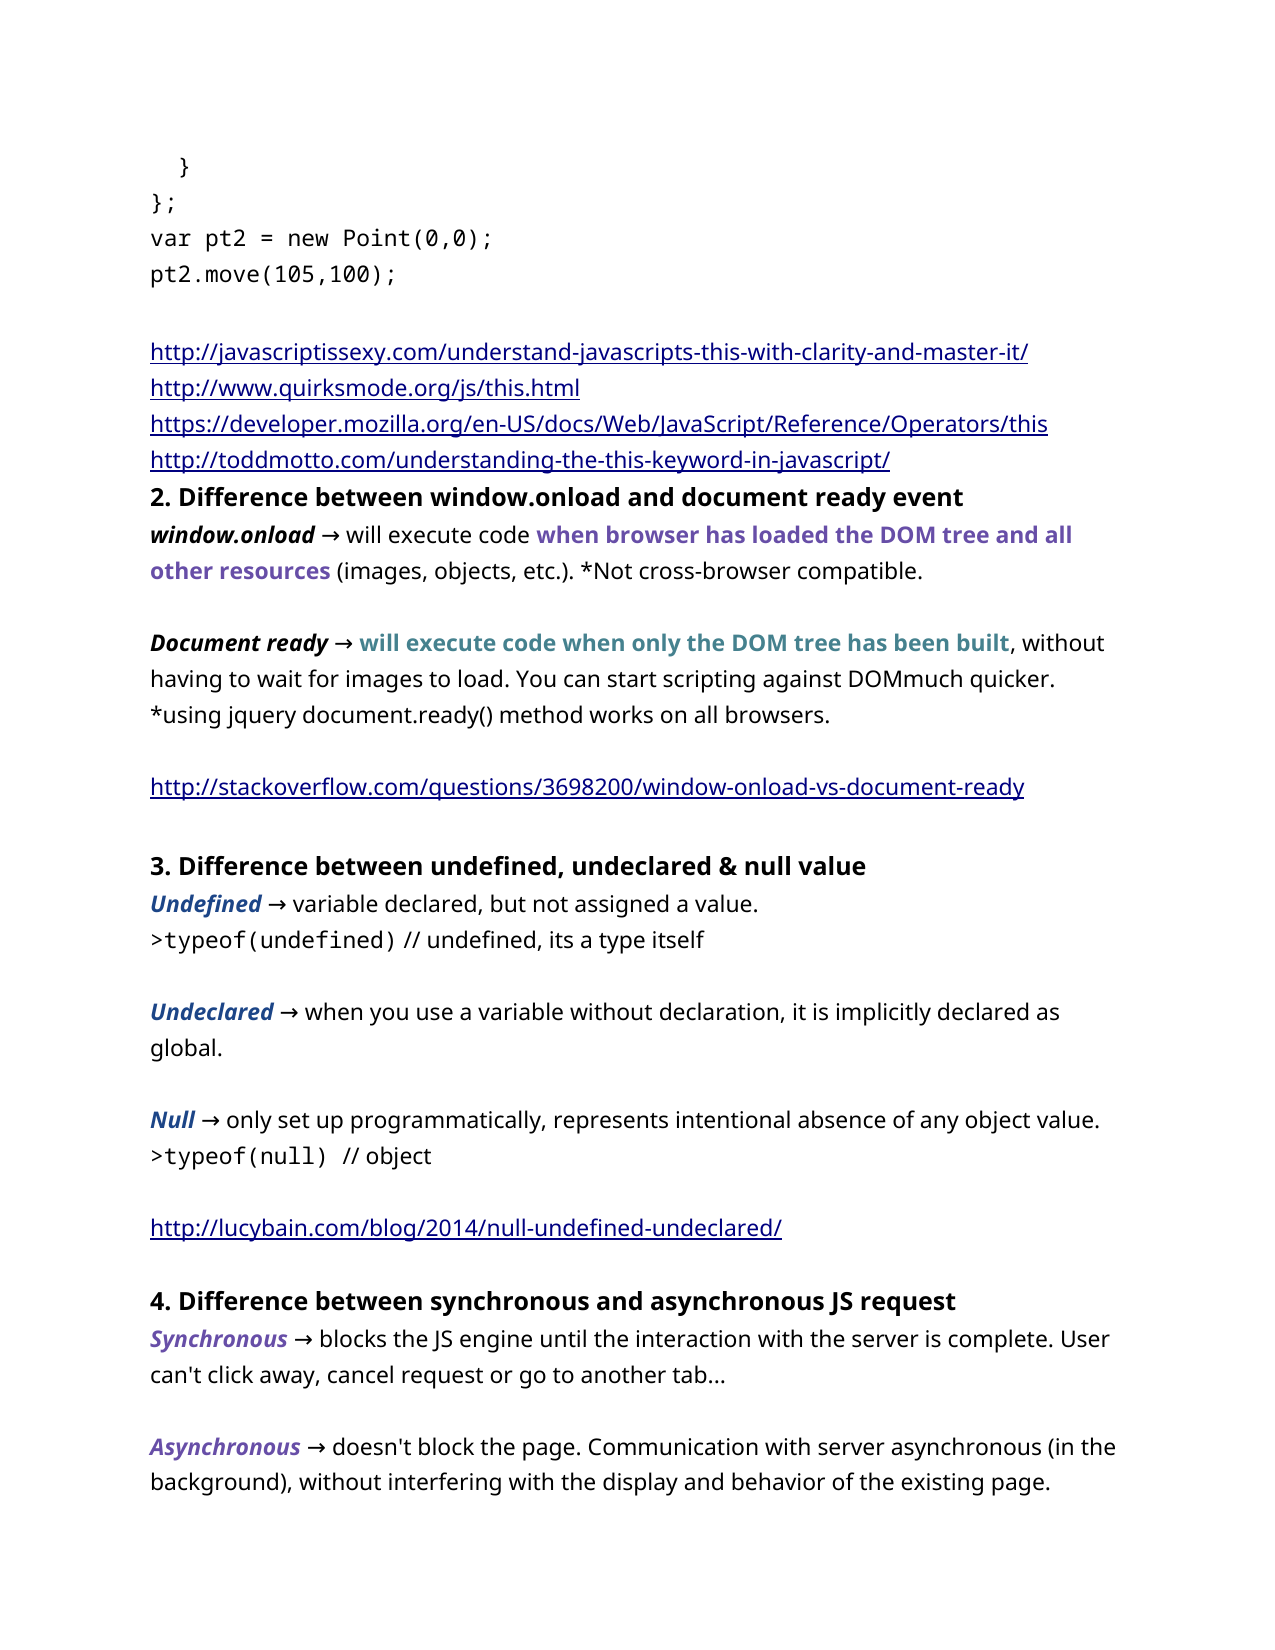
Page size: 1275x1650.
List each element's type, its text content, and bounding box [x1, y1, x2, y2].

text 3. Difference between undefined, undeclared & null value [150, 849, 1125, 883]
text http://stackoverflow.com/questions/3698200/window-onload-vs-document-ready [150, 771, 1125, 802]
text Undeclared → when you use a variable without declaration, it is implicitly declared as global. [150, 996, 1125, 1063]
text var pt2 = new Point(0,0); [150, 222, 1125, 253]
text window.onload → will execute code when browser has loaded the DOM tree and all other resources (images, objects, etc.). *Not cross-browser compatible. [150, 519, 1125, 586]
text >typeof(null) // object [150, 1140, 1125, 1171]
text >typeof(undefined) // undefined, its a type itself [150, 924, 1125, 955]
text }; [150, 186, 1125, 217]
text http://www.quirksmode.org/js/this.html [150, 372, 1125, 403]
text Undefined → variable declared, but not assigned a value. [150, 888, 1125, 919]
text http://javascriptissexy.com/understand-javascripts-this-with-clarity-and-master-it/ [150, 336, 1125, 367]
text } [150, 150, 1125, 181]
text Asynchronous → doesn't block the page. Communication with server asynchronous (in the background), without interfering with the display and behavior of the existing page. [150, 1430, 1125, 1498]
text Document ready → will execute code when only the DOM tree has been built, without having to wait for images to load. You can start scripting against DOMmuch quicker. *using jquery document.ready() method works on all browsers. [150, 627, 1125, 730]
text http://lucybain.com/blog/2014/null-undefined-undeclared/ [150, 1212, 1125, 1243]
text Null → only set up programmatically, represents intentional absence of any object value. [150, 1104, 1125, 1135]
text Synchronous → blocks the JS engine until the interaction with the server is complete. User can't click away, cancel request or go to another tab... [150, 1323, 1125, 1390]
text https://developer.mozilla.org/en-US/docs/Web/JavaScript/Reference/Operators/this [150, 408, 1125, 439]
text 4. Difference between synchronous and asynchronous JS request [150, 1283, 1125, 1317]
text pt2.move(105,100); [150, 258, 1125, 289]
text 2. Difference between window.onload and document ready event [150, 480, 1125, 514]
text http://toddmotto.com/understanding-the-this-keyword-in-javascript/ [150, 444, 1125, 475]
